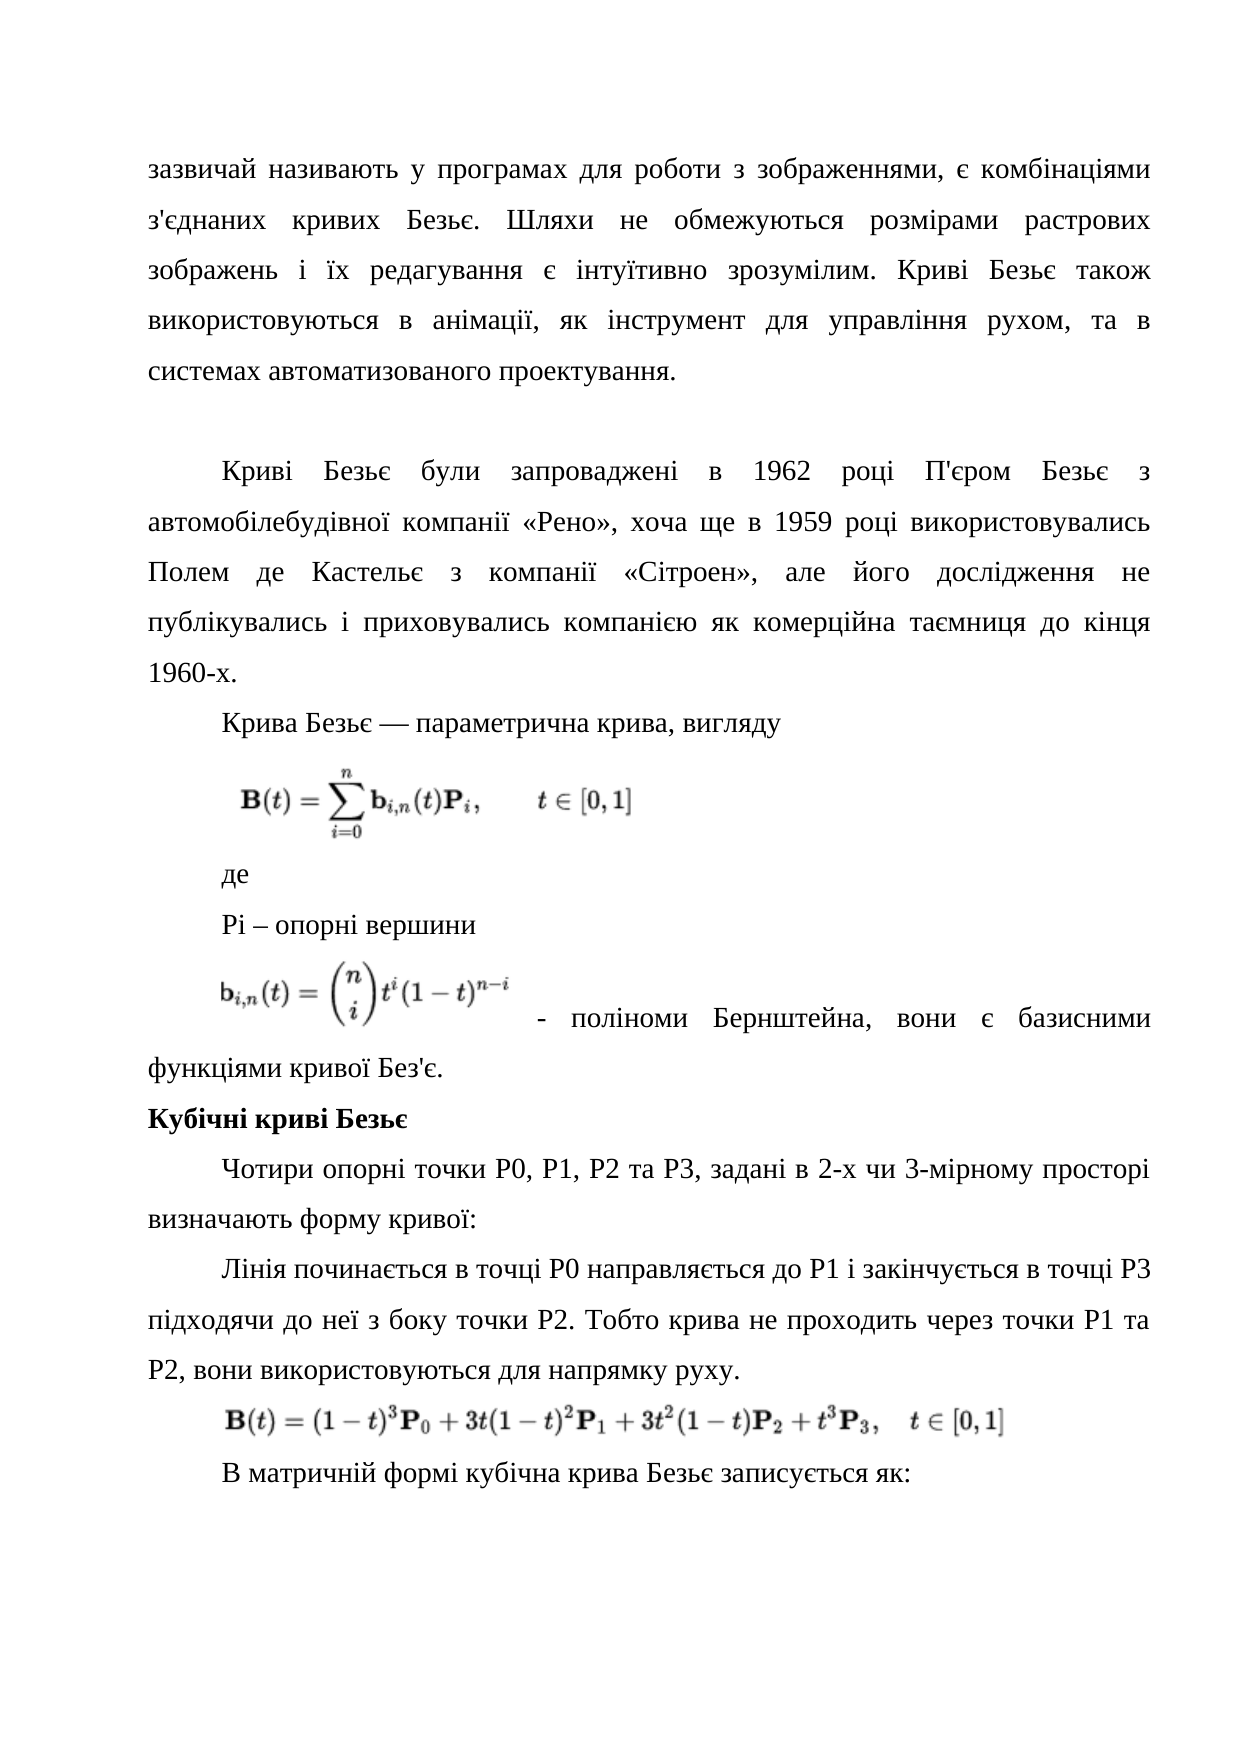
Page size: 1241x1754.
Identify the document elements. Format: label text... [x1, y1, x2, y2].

picture [221, 755, 634, 840]
text Pi – опорні вершини [148, 907, 1152, 940]
text Лінія починається в точці P0 направляється до P1 і закінчується в точці P3 підходячи до неї з боку точки P2. Тобто крива не проходить через точки P1 та P2, вони використовуються для напрямку руху. [148, 1252, 1152, 1386]
text зазвичай називають у програмах для роботи з зображеннями, є комбінаціями з'єднаних кривих Безьє. Шляхи не обмежуються розмірами растрових зображень і їх редагування є інтуїтивно зрозумілим. Криві Безьє також використовуються в анімації, як інструмент для управління рухом, та в системах автоматизованого проектування. [148, 152, 1152, 386]
text Кубічні криві Безьє [148, 1101, 1152, 1134]
text Крива Безьє — параметрична крива, вигляду [148, 705, 1152, 738]
text В матричній формі кубічна крива Безьє записується як: [148, 1455, 1152, 1489]
text де [148, 856, 1152, 890]
picture [221, 1402, 1005, 1439]
picture [221, 957, 512, 1028]
text - поліноми Бернштейна, вони є базисними функціями кривої Без'є. [148, 957, 1152, 1084]
text Чотири опорні точки P0, P1, P2 та P3, задані в 2-х чи 3-мірному просторі визначають форму кривої: [148, 1151, 1152, 1235]
text Криві Безьє були запроваджені в 1962 році П'єром Безьє з автомобілебудівної компанії «Рено», хоча ще в 1959 році використовувались Полем де Кастельє з компанії «Сітроен», але його дослідження не публікувались і приховувались компанією як комерційна таємниця до кінця 1960-х. [148, 453, 1152, 688]
